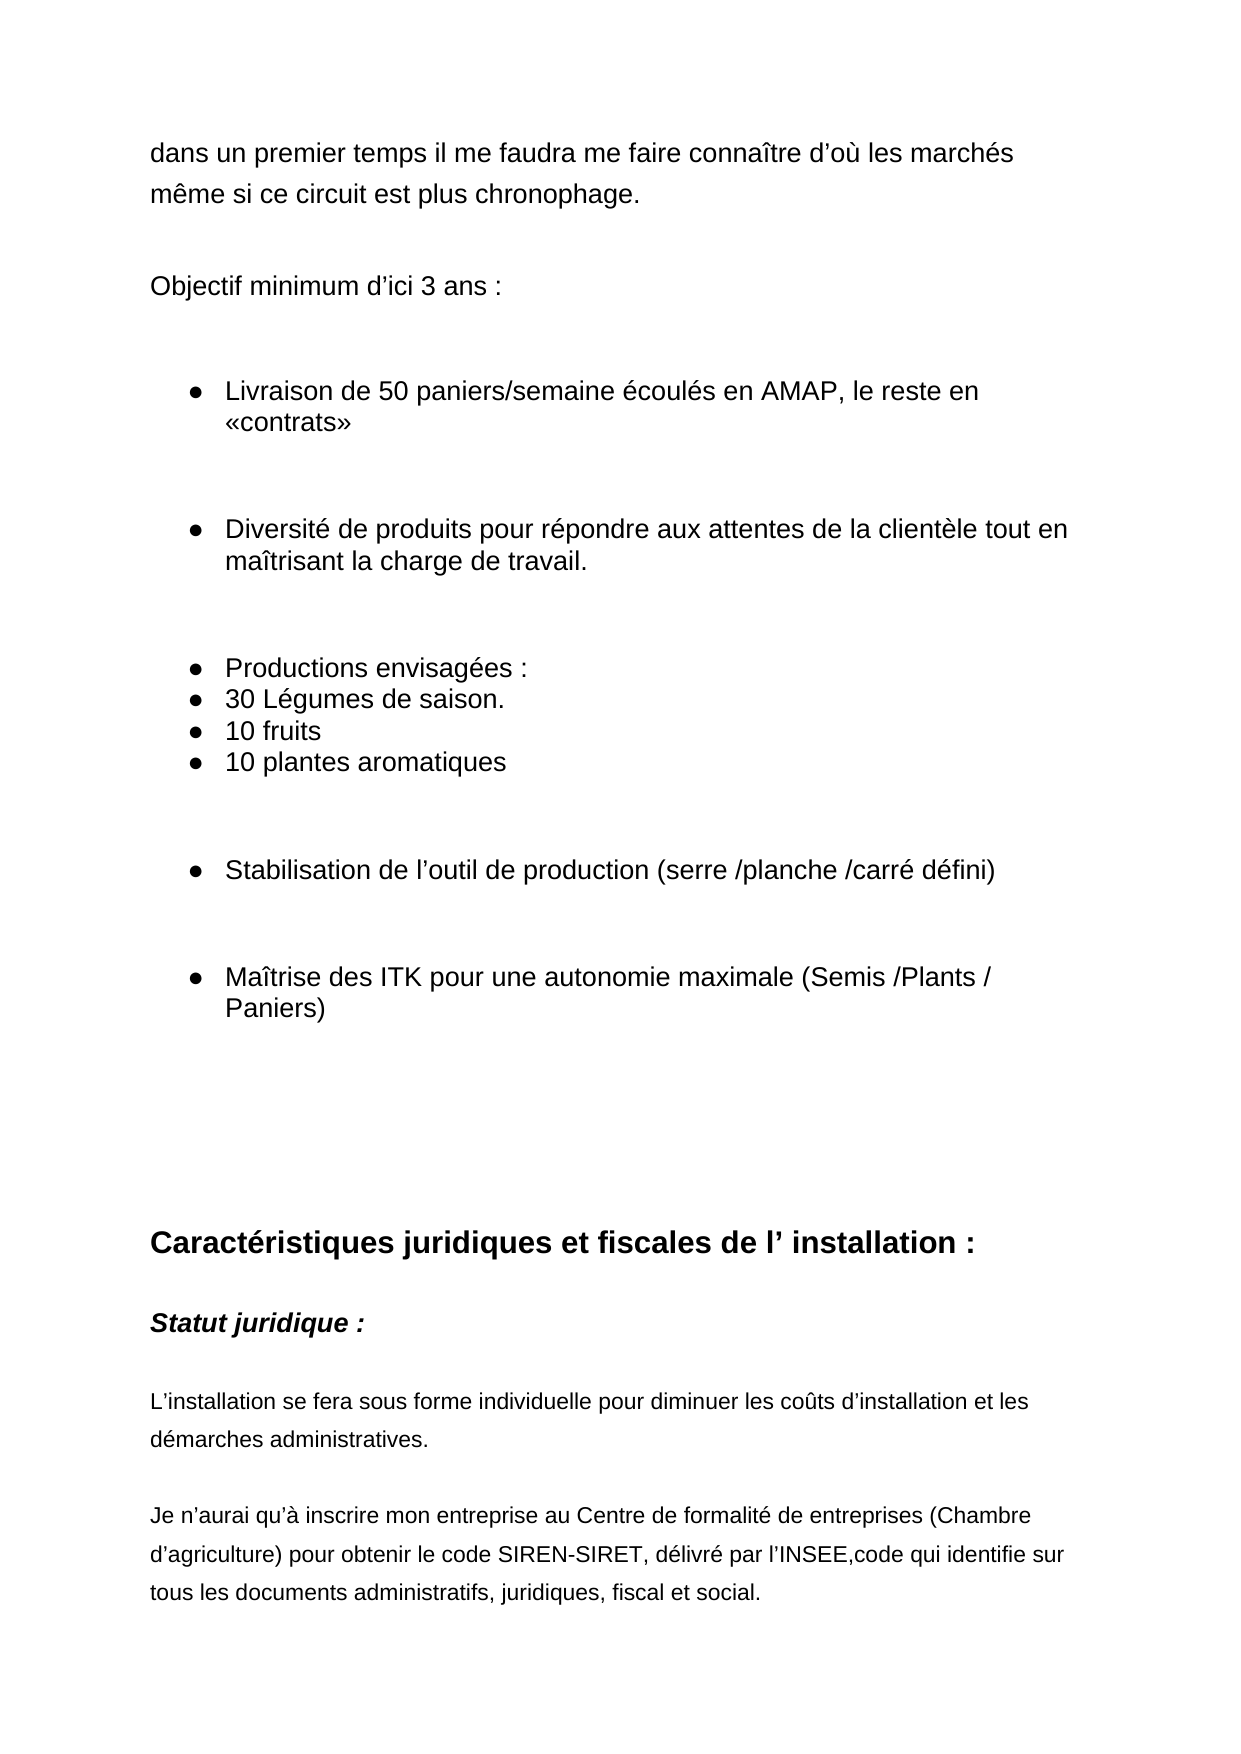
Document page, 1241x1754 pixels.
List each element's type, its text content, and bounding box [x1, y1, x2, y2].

text Caractéristiques juridiques et fiscales de l’ installation : [409, 1239, 492, 1257]
text dans un premier temps il me faudra me faire connaître d’où les marchés [150, 150, 256, 166]
text même si ce circuit est plus chronophage. [616, 191, 1090, 206]
list Productions envisagées : [187, 652, 1090, 683]
text dans un premier temps il me faudra me faire connaître d’où les marchés [258, 150, 400, 166]
text tous les documents administratifs, juridiques, fiscal et social. [561, 1590, 1090, 1603]
list 10 fruits [187, 715, 1090, 746]
text d’agriculture) pour obtenir le code SIREN-SIRET, délivré par l’INSEE,code qui identifie sur [292, 1552, 731, 1565]
text d’agriculture) pour obtenir le code SIREN-SIRET, délivré par l’INSEE,code qui identifie sur [921, 1552, 1090, 1565]
text L’installation se fera sous forme individuelle pour diminuer les coûts d’installation et les [150, 1399, 600, 1412]
text Objectif minimum d’ici 3 ans : [190, 283, 1090, 298]
list Diversité de produits pour répondre aux attentes de la clientèle tout en maîtrisant la charge de travail. [187, 513, 1090, 576]
text d’agriculture) pour obtenir le code SIREN-SIRET, délivré par l’INSEE,code qui identifie sur [733, 1552, 919, 1565]
text Caractéristiques juridiques et fiscales de l’ installation : [496, 1239, 1090, 1257]
text tous les documents administratifs, juridiques, fiscal et social. [150, 1590, 503, 1603]
text Je n’aurai qu’à inscrire mon entreprise au Centre de formalité de entreprises (Chambre [266, 1513, 490, 1527]
text Statut juridique : [150, 1320, 237, 1336]
text Caractéristiques juridiques et fiscales de l’ installation : [150, 1239, 334, 1257]
text Je n’aurai qu’à inscrire mon entreprise au Centre de formalité de entreprises (Chambre [932, 1513, 1090, 1527]
list 10 plantes aromatiques [187, 746, 1090, 777]
text Caractéristiques juridiques et fiscales de l’ installation : [338, 1239, 405, 1257]
text même si ce circuit est plus chronophage. [150, 191, 419, 206]
list 30 Légumes de saison. [187, 683, 1090, 715]
text Je n’aurai qu’à inscrire mon entreprise au Centre de formalité de entreprises (Chambre [492, 1513, 864, 1527]
text L’installation se fera sous forme individuelle pour diminuer les coûts d’installation et les [602, 1399, 1090, 1412]
list Maîtrise des ITK pour une autonomie maximale (Semis /Plants / Paniers) [187, 961, 1090, 1024]
text même si ce circuit est plus chronophage. [421, 191, 559, 206]
text Statut juridique : [237, 1320, 310, 1336]
list Stabilisation de l’outil de production (serre /planche /carré défini) [187, 854, 1090, 885]
text Statut juridique : [313, 1320, 1090, 1336]
list Livraison de 50 paniers/semaine écoulés en AMAP, le reste en «contrats» [187, 374, 1090, 437]
text dans un premier temps il me faudra me faire connaître d’où les marchés [402, 150, 1090, 166]
text démarches administratives. [150, 1437, 1090, 1450]
